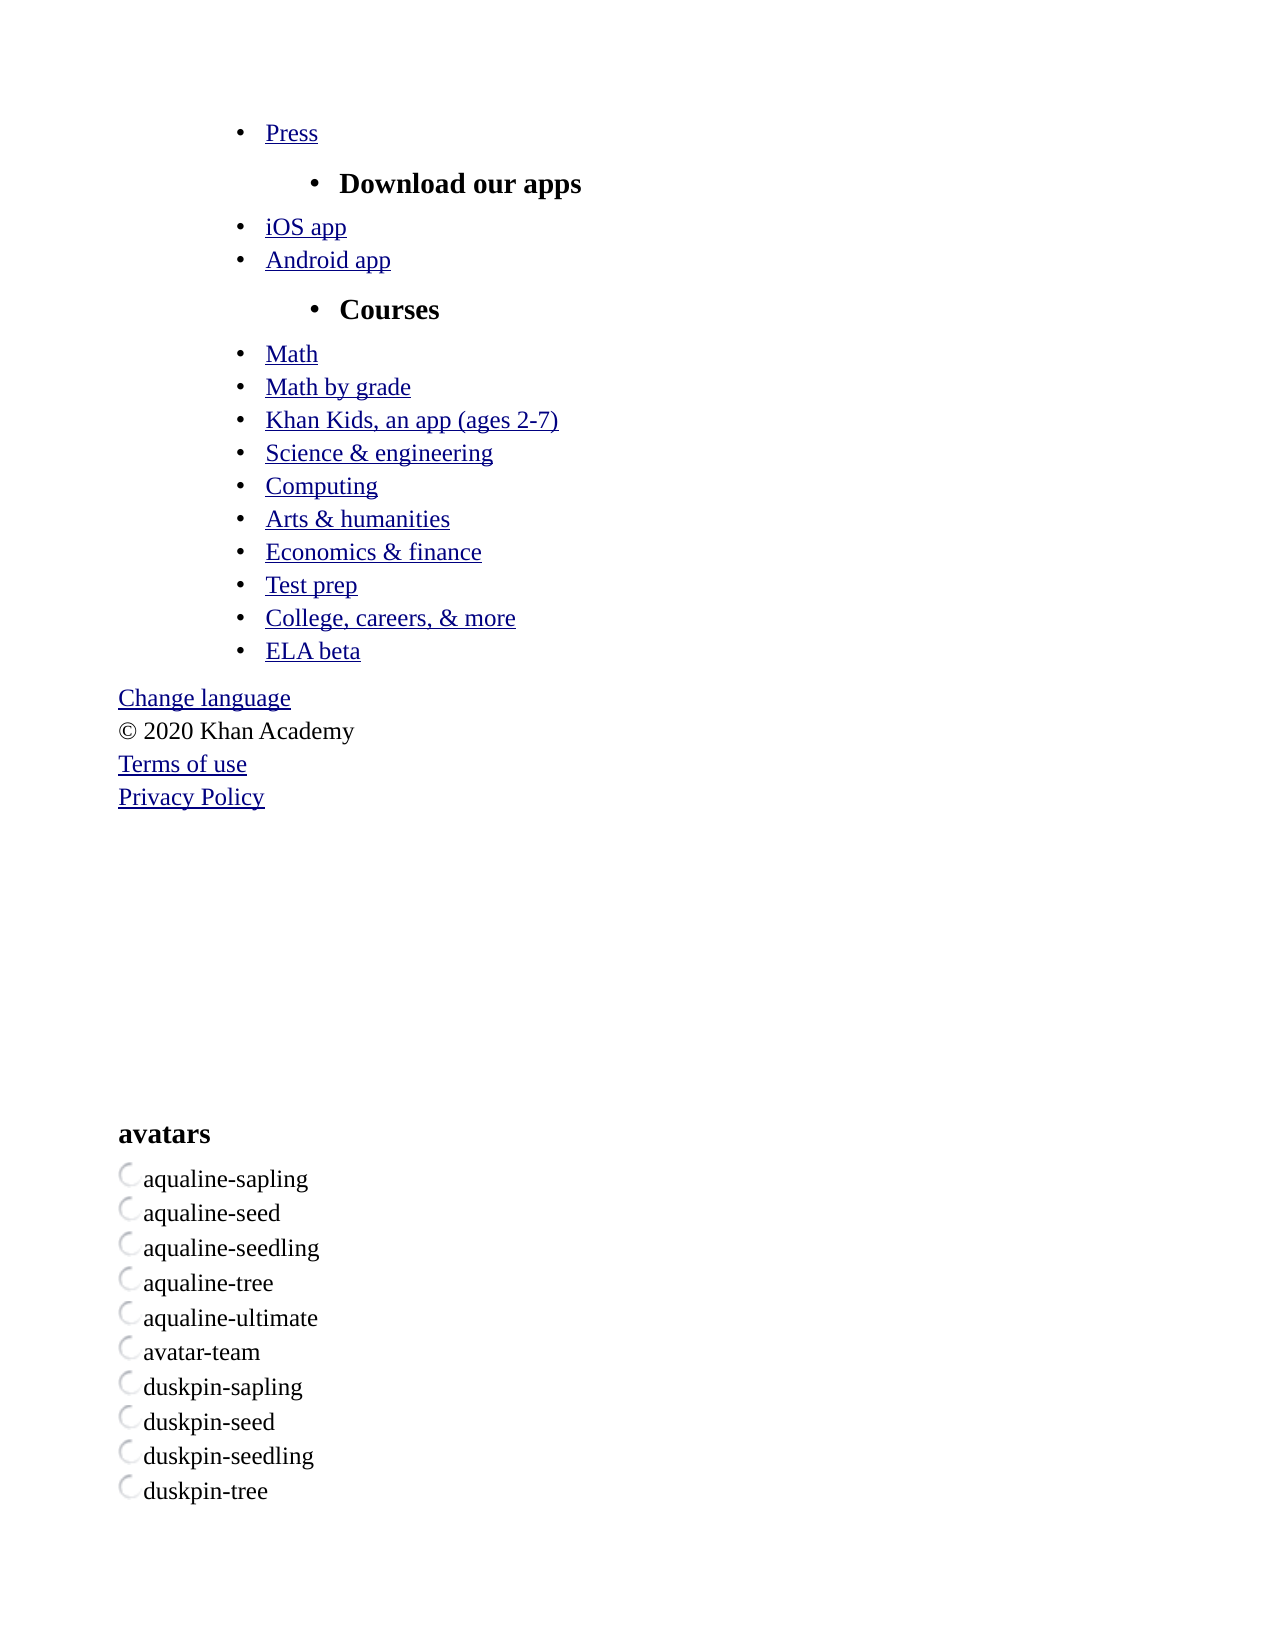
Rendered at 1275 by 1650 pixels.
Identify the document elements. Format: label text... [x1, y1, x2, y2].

list Khan Kids, an app (ages 2-7) [236, 405, 1157, 433]
list Android app [236, 245, 1157, 274]
list Computing [236, 471, 1157, 499]
text aqualine-ultimate [118, 1301, 1157, 1331]
subtitle Download our apps [309, 166, 1157, 199]
picture [118, 1231, 144, 1257]
text Privacy Policy [118, 782, 1157, 811]
list Test prep [236, 570, 1157, 598]
picture [118, 1196, 144, 1222]
list Science & engineering [236, 438, 1157, 466]
text avatar-team [118, 1336, 1157, 1366]
text Change language [118, 683, 1157, 712]
picture [118, 1301, 144, 1326]
text Terms of use [118, 749, 1157, 778]
text aqualine-seed [118, 1197, 1157, 1227]
picture [118, 1335, 144, 1361]
list ELA beta [236, 636, 1157, 664]
subtitle Courses [309, 292, 1157, 326]
picture [118, 1474, 144, 1500]
text aqualine-sapling [118, 1162, 1157, 1193]
text aqualine-seedling [118, 1232, 1157, 1262]
picture [118, 815, 276, 1083]
text duskpin-seedling [118, 1440, 1157, 1470]
list Arts & humanities [236, 504, 1157, 532]
list Math [236, 339, 1157, 367]
text duskpin-tree [118, 1474, 1157, 1505]
list Math by grade [236, 372, 1157, 400]
picture [118, 1162, 144, 1188]
picture [118, 1439, 144, 1465]
picture [118, 1405, 144, 1430]
list Economics & finance [236, 537, 1157, 566]
text aqualine-tree [118, 1266, 1157, 1297]
subtitle avatars [118, 1116, 1157, 1150]
picture [118, 1370, 144, 1396]
list iOS app [236, 212, 1157, 241]
picture [118, 1266, 144, 1292]
text © 2020 Khan Academy [118, 716, 1157, 745]
list Press [236, 118, 1157, 147]
list College, careers, & more [236, 603, 1157, 632]
text duskpin-seed [118, 1405, 1157, 1435]
text duskpin-sapling [118, 1370, 1157, 1401]
